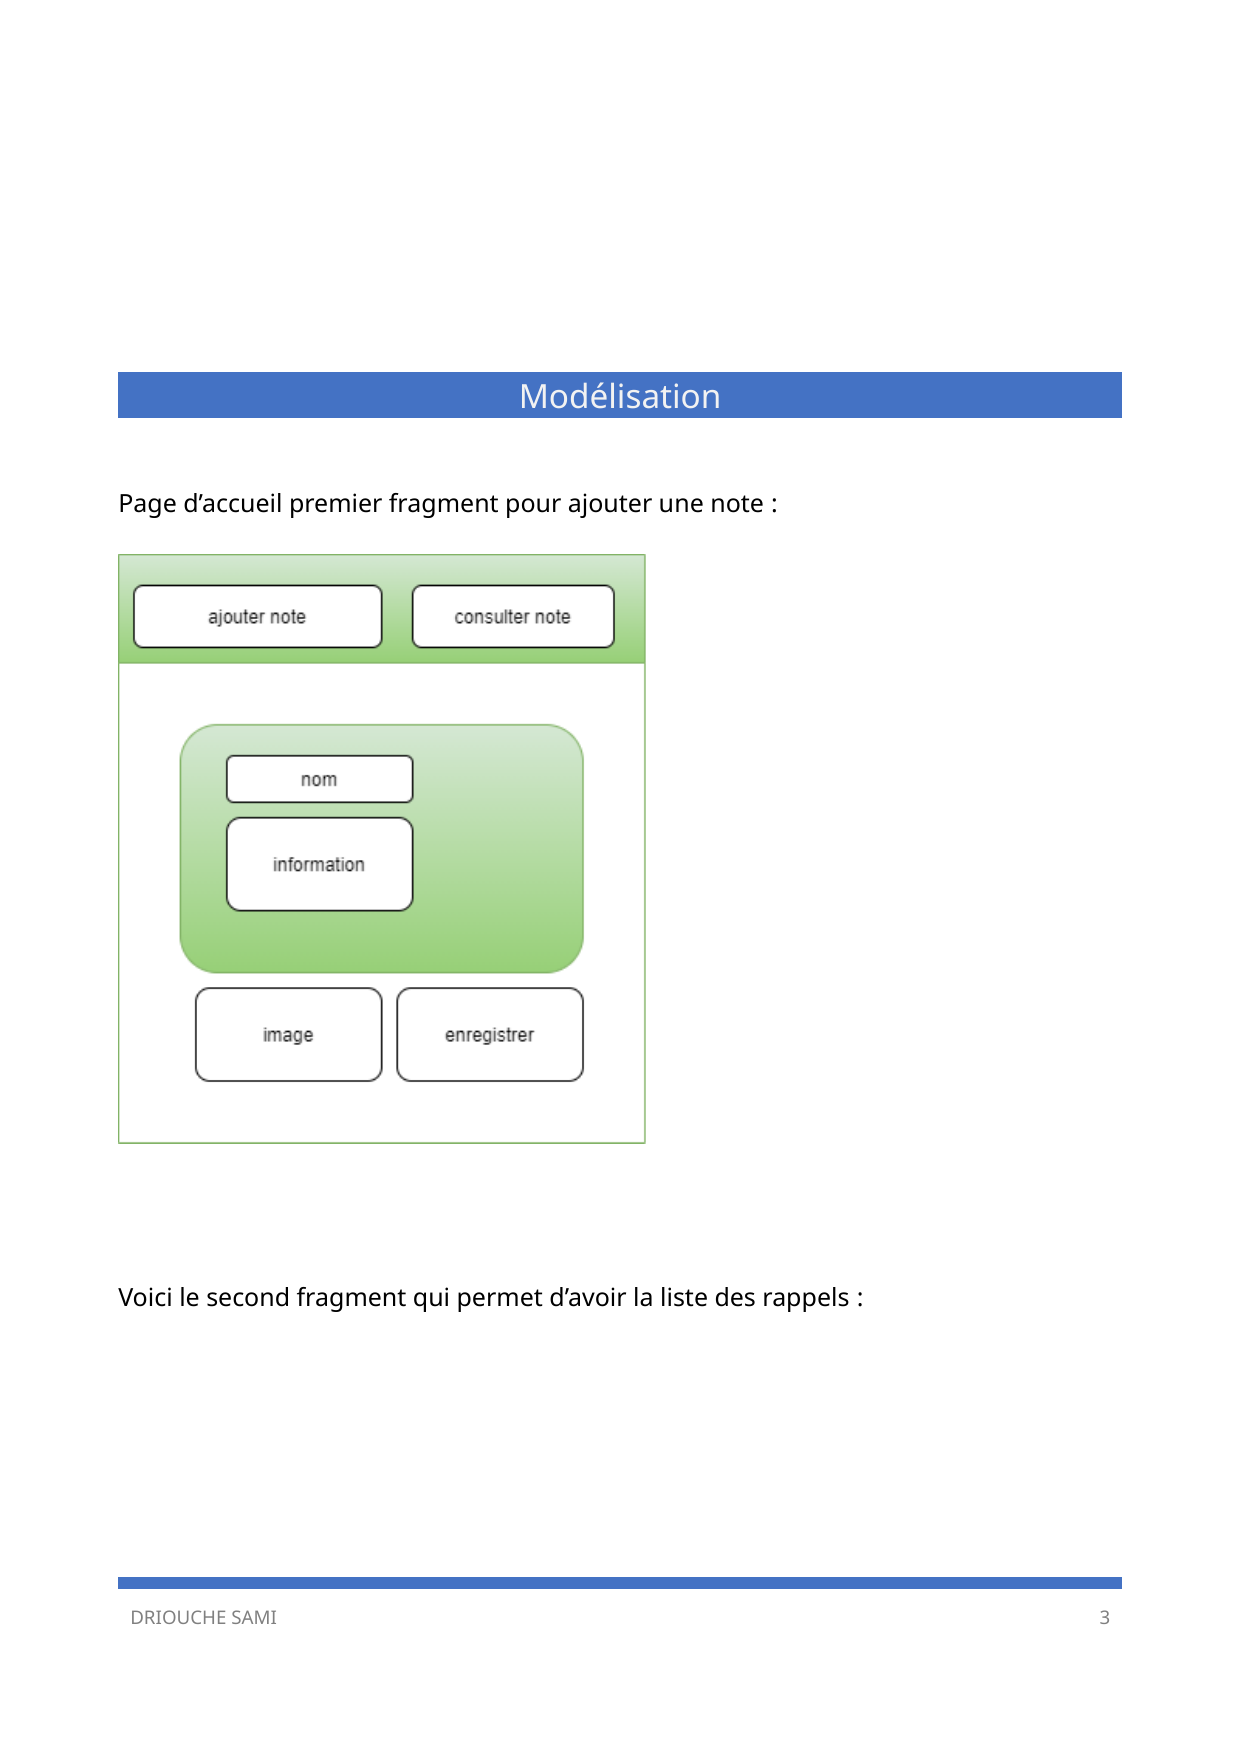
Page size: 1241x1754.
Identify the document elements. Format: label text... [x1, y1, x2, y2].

text Page d’accueil premier fragment pour ajouter une note : [118, 486, 1122, 520]
text Voici le second fragment qui permet d’avoir la liste des rappels : [118, 1280, 1122, 1314]
subtitle Modélisation [118, 372, 1122, 418]
